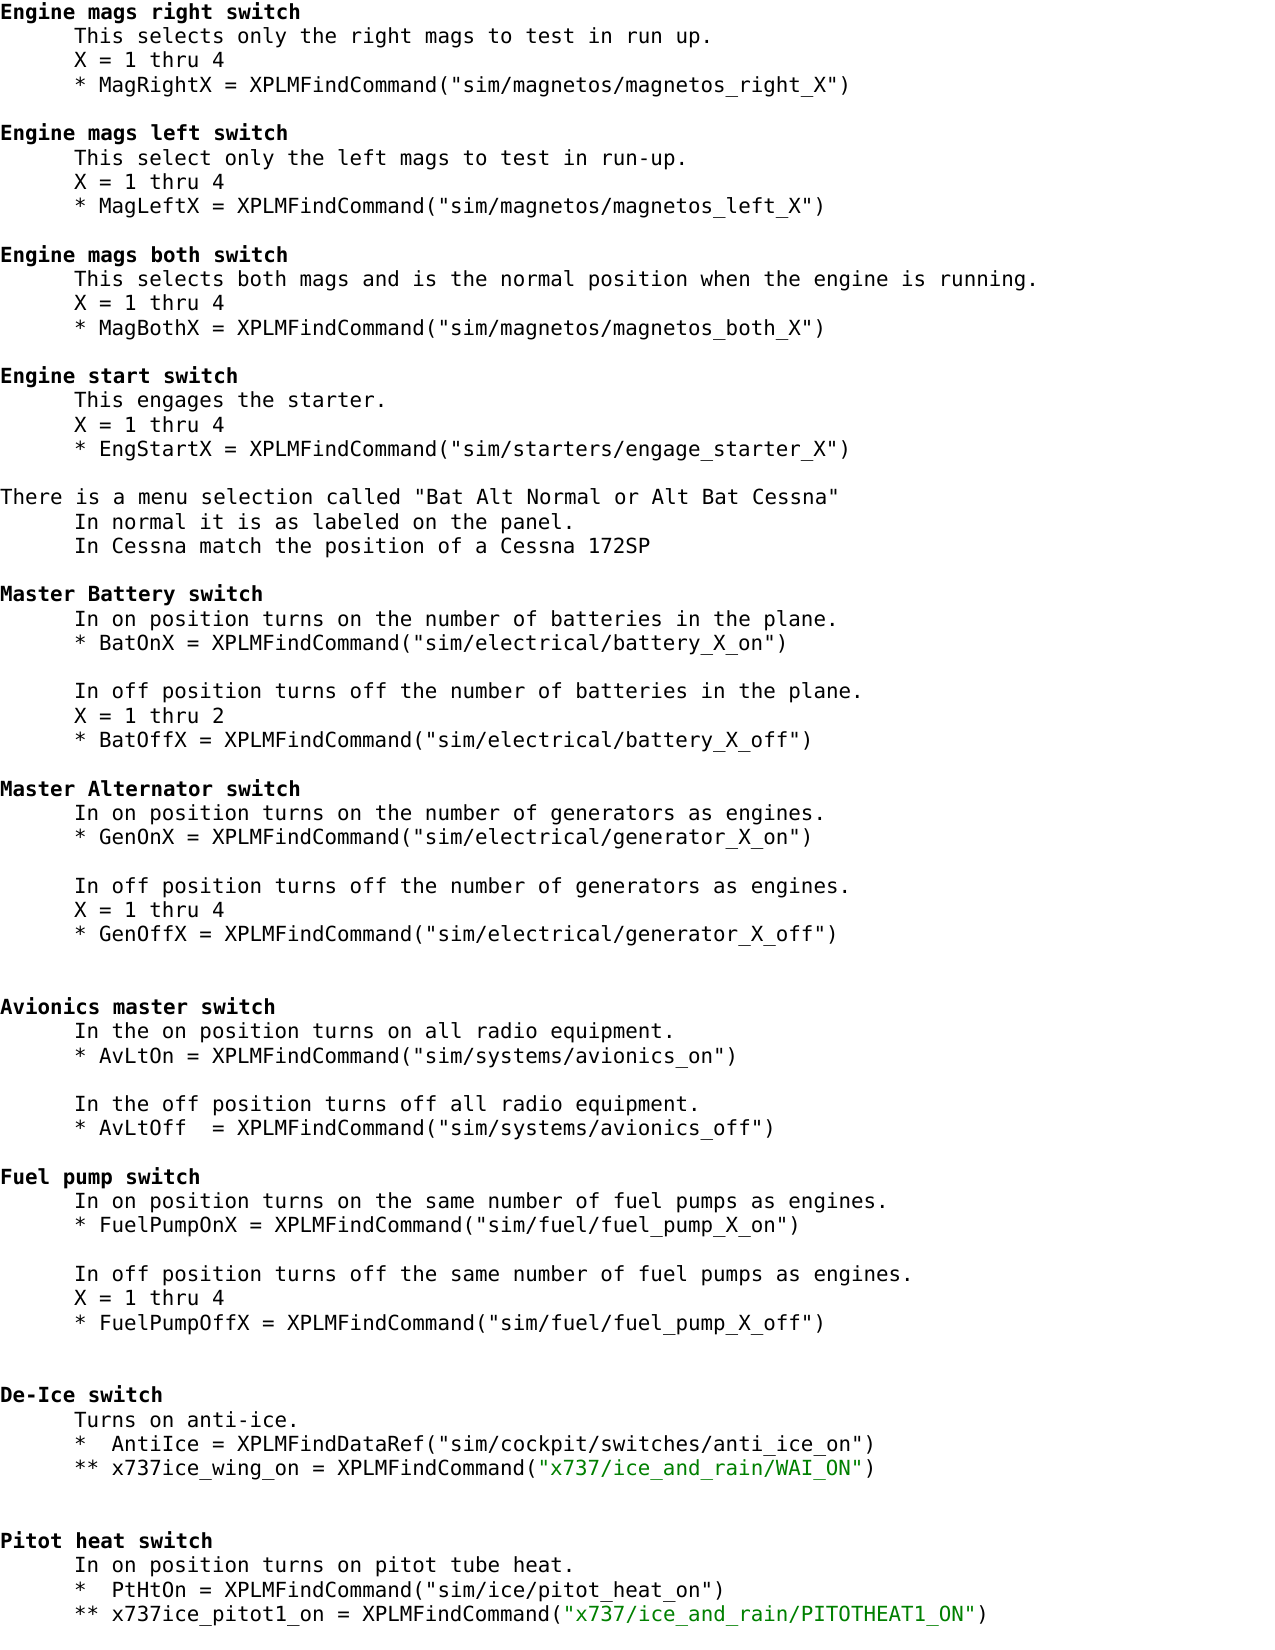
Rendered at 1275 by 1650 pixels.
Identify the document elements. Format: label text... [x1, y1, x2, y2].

text Avionics master switch [0, 995, 1275, 1019]
text In Cessna match the position of a Cessna 172SP [0, 534, 1275, 558]
text In off position turns off the same number of fuel pumps as engines. [0, 1262, 1275, 1286]
text Engine start switch [0, 364, 1275, 388]
text * FuelPumpOnX = XPLMFindCommand("sim/fuel/fuel_pump_X_on") [0, 1213, 1275, 1238]
text This selects only the right mags to test in run up. [0, 24, 1275, 48]
text * AvLtOff = XPLMFindCommand("sim/systems/avionics_off") [0, 1116, 1275, 1141]
text * MagRightX = XPLMFindCommand("sim/magnetos/magnetos_right_X") [0, 73, 1275, 97]
text In the off position turns off all radio equipment. [0, 1092, 1275, 1116]
text Engine mags both switch [0, 243, 1275, 267]
text Turns on anti-ice. [0, 1408, 1275, 1432]
text X = 1 thru 4 [0, 1286, 1275, 1311]
text * MagLeftX = XPLMFindCommand("sim/magnetos/magnetos_left_X") [0, 194, 1275, 218]
text In on position turns on the same number of fuel pumps as engines. [0, 1189, 1275, 1213]
text X = 1 thru 4 [0, 48, 1275, 73]
text * GenOffX = XPLMFindCommand("sim/electrical/generator_X_off") [0, 922, 1275, 947]
text * AntiIce = XPLMFindDataRef("sim/cockpit/switches/anti_ice_on") [0, 1432, 1275, 1456]
text In on position turns on the number of batteries in the plane. [0, 607, 1275, 631]
text X = 1 thru 4 [0, 898, 1275, 922]
text This engages the starter. [0, 388, 1275, 413]
text In on position turns on the number of generators as engines. [0, 801, 1275, 825]
text * GenOnX = XPLMFindCommand("sim/electrical/generator_X_on") [0, 825, 1275, 849]
text In off position turns off the number of generators as engines. [0, 874, 1275, 898]
text De-Ice switch [0, 1383, 1275, 1408]
text ** x737ice_pitot1_on = XPLMFindCommand("x737/ice_and_rain/PITOTHEAT1_ON") [0, 1602, 1275, 1626]
text Fuel pump switch [0, 1165, 1275, 1189]
text There is a menu selection called "Bat Alt Normal or Alt Bat Cessna" [0, 485, 1275, 510]
text In on position turns on pitot tube heat. [0, 1553, 1275, 1578]
text * EngStartX = XPLMFindCommand("sim/starters/engage_starter_X") [0, 437, 1275, 461]
text * PtHtOn = XPLMFindCommand("sim/ice/pitot_heat_on") [0, 1578, 1275, 1602]
text * BatOffX = XPLMFindCommand("sim/electrical/battery_X_off") [0, 728, 1275, 752]
text * AvLtOn = XPLMFindCommand("sim/systems/avionics_on") [0, 1044, 1275, 1068]
text In off position turns off the number of batteries in the plane. [0, 679, 1275, 704]
text Master Alternator switch [0, 777, 1275, 801]
text X = 1 thru 4 [0, 413, 1275, 437]
text This select only the left mags to test in run-up. [0, 146, 1275, 170]
text * MagBothX = XPLMFindCommand("sim/magnetos/magnetos_both_X") [0, 316, 1275, 340]
text ** x737ice_wing_on = XPLMFindCommand("x737/ice_and_rain/WAI_ON") [0, 1456, 1275, 1481]
text Master Battery switch [0, 582, 1275, 607]
text * BatOnX = XPLMFindCommand("sim/electrical/battery_X_on") [0, 631, 1275, 655]
text Engine mags left switch [0, 121, 1275, 146]
text In normal it is as labeled on the panel. [0, 510, 1275, 534]
text Engine mags right switch [0, 0, 1275, 24]
text X = 1 thru 2 [0, 704, 1275, 728]
text This selects both mags and is the normal position when the engine is running. [0, 267, 1275, 291]
text X = 1 thru 4 [0, 170, 1275, 194]
text X = 1 thru 4 [0, 291, 1275, 316]
text In the on position turns on all radio equipment. [0, 1019, 1275, 1044]
text * FuelPumpOffX = XPLMFindCommand("sim/fuel/fuel_pump_X_off") [0, 1311, 1275, 1335]
text Pitot heat switch [0, 1529, 1275, 1553]
